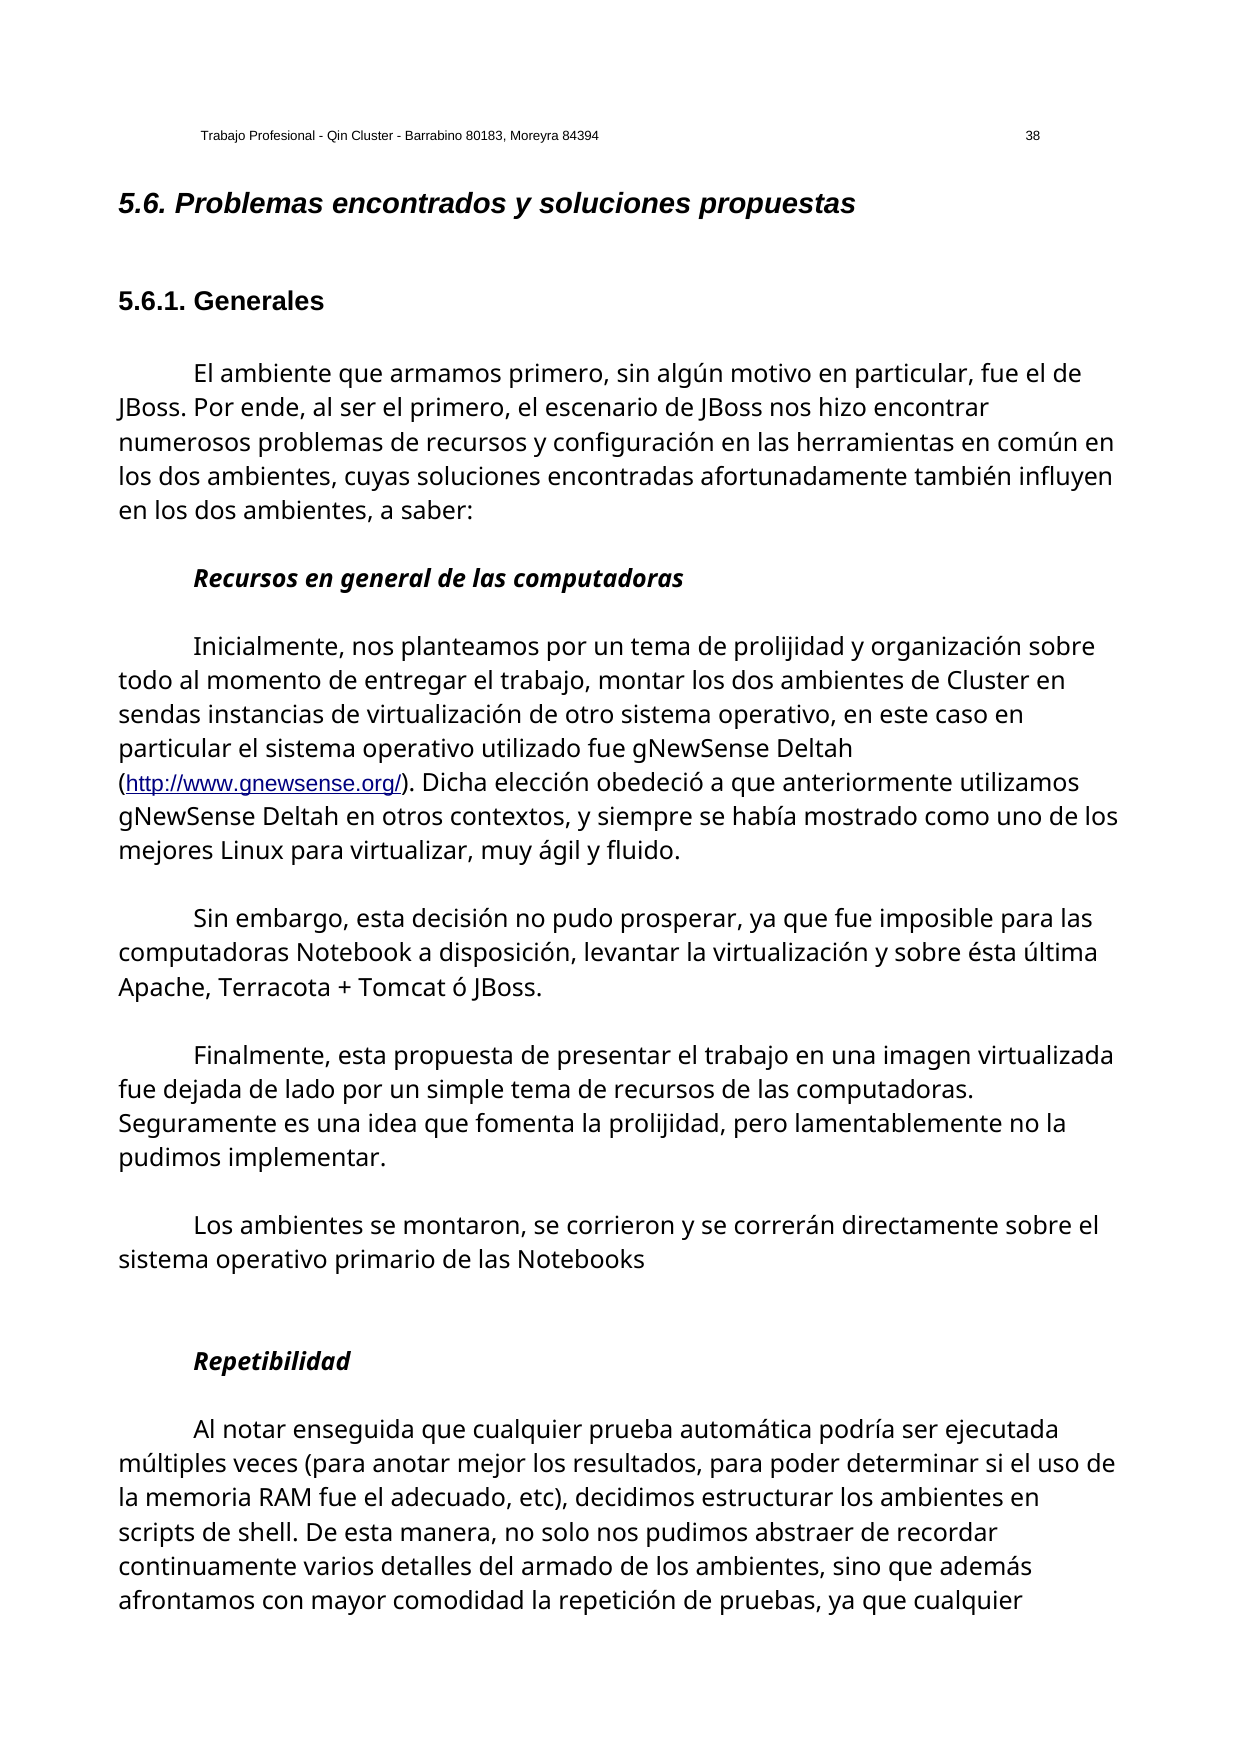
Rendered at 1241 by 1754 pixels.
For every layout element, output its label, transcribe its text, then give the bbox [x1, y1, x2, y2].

text El ambiente que armamos primero, sin algún motivo en particular, fue el de JBoss. Por ende, al ser el primero, el escenario de JBoss nos hizo encontrar numerosos problemas de recursos y configuración en las herramientas en común en los dos ambientes, cuyas soluciones encontradas afortunadamente también influyen en los dos ambientes, a saber: [118, 356, 1122, 526]
text Finalmente, esta propuesta de presentar el trabajo en una imagen virtualizada fue dejada de lado por un simple tema de recursos de las computadoras. Seguramente es una idea que fomenta la prolijidad, pero lamentablemente no la pudimos implementar. [118, 1037, 1122, 1173]
subtitle 5.6.1. Generales [118, 285, 1122, 316]
text Al notar enseguida que cualquier prueba automática podría ser ejecutada múltiples veces (para anotar mejor los resultados, para poder determinar si el uso de la memoria RAM fue el adecuado, etc), decidimos estructurar los ambientes en scripts de shell. De esta manera, no solo nos pudimos abstraer de recordar continuamente varios detalles del armado de los ambientes, sino que además afrontamos con mayor comodidad la repetición de pruebas, ya que cualquier [118, 1412, 1122, 1616]
text Repetibilidad [118, 1344, 1122, 1378]
subtitle 5.6. Problemas encontrados y soluciones propuestas [118, 187, 1122, 220]
text Los ambientes se montaron, se corrieron y se correrán directamente sobre el sistema operativo primario de las Notebooks [118, 1208, 1122, 1276]
text Recursos en general de las computadoras [118, 560, 1122, 594]
text Sin embargo, esta decisión no pudo prosperar, ya que fue imposible para las computadoras Notebook a disposición, levantar la virtualización y sobre ésta última Apache, Terracota + Tomcat ó JBoss. [118, 901, 1122, 1003]
text Inicialmente, nos planteamos por un tema de prolijidad y organización sobre todo al momento de entregar el trabajo, montar los dos ambientes de Cluster en sendas instancias de virtualización de otro sistema operativo, en este caso en particular el sistema operativo utilizado fue gNewSense Deltah (http://www.gnewsense.org/). Dicha elección obedeció a que anteriormente utilizamos gNewSense Deltah en otros contextos, y siempre se había mostrado como uno de los mejores Linux para virtualizar, muy ágil y fluido. [118, 628, 1122, 867]
